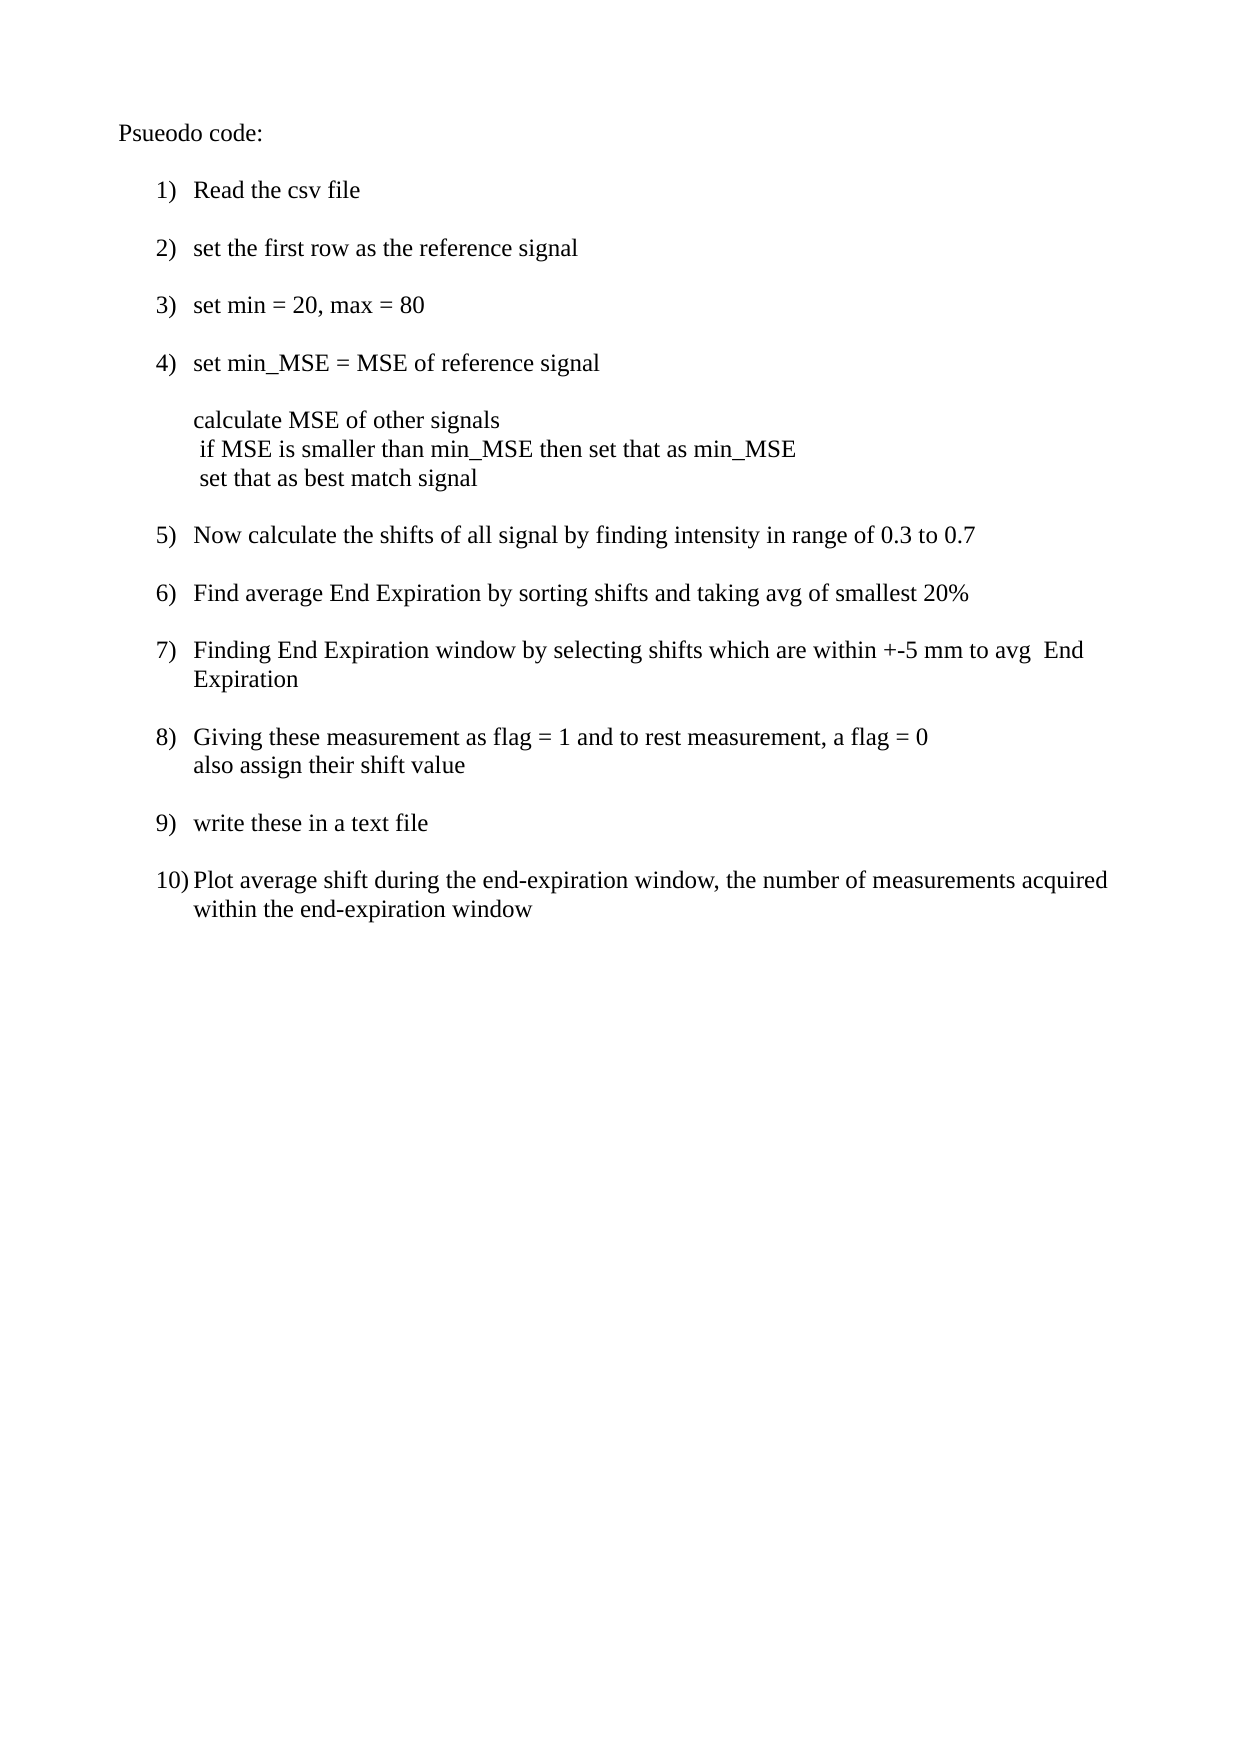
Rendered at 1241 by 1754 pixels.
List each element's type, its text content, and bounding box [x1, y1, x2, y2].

list Read the csv file [156, 176, 1122, 233]
list set min_MSE = MSE of reference signal calculate MSE of other signals if MSE is smaller than min_MSE then set that as min_MSE set that as best match signal [156, 348, 1122, 521]
list Find average End Expiration by sorting shifts and taking avg of smallest 20% [156, 578, 1122, 607]
text Psueodo code: [118, 118, 1122, 147]
list Giving these measurement as flag = 1 and to rest measurement, a flag = 0 also assign their shift value [156, 722, 1122, 808]
list set min = 20, max = 80 [156, 291, 1122, 348]
list set the first row as the reference signal [156, 233, 1122, 291]
list Finding End Expiration window by selecting shifts which are within +-5 mm to avg End Expiration [156, 636, 1122, 693]
list Now calculate the shifts of all signal by finding intensity in range of 0.3 to 0.7 [156, 521, 1122, 578]
list Plot average shift during the end-expiration window, the number of measurements acquired within the end-expiration window [156, 866, 1122, 923]
list write these in a text file [156, 808, 1122, 866]
